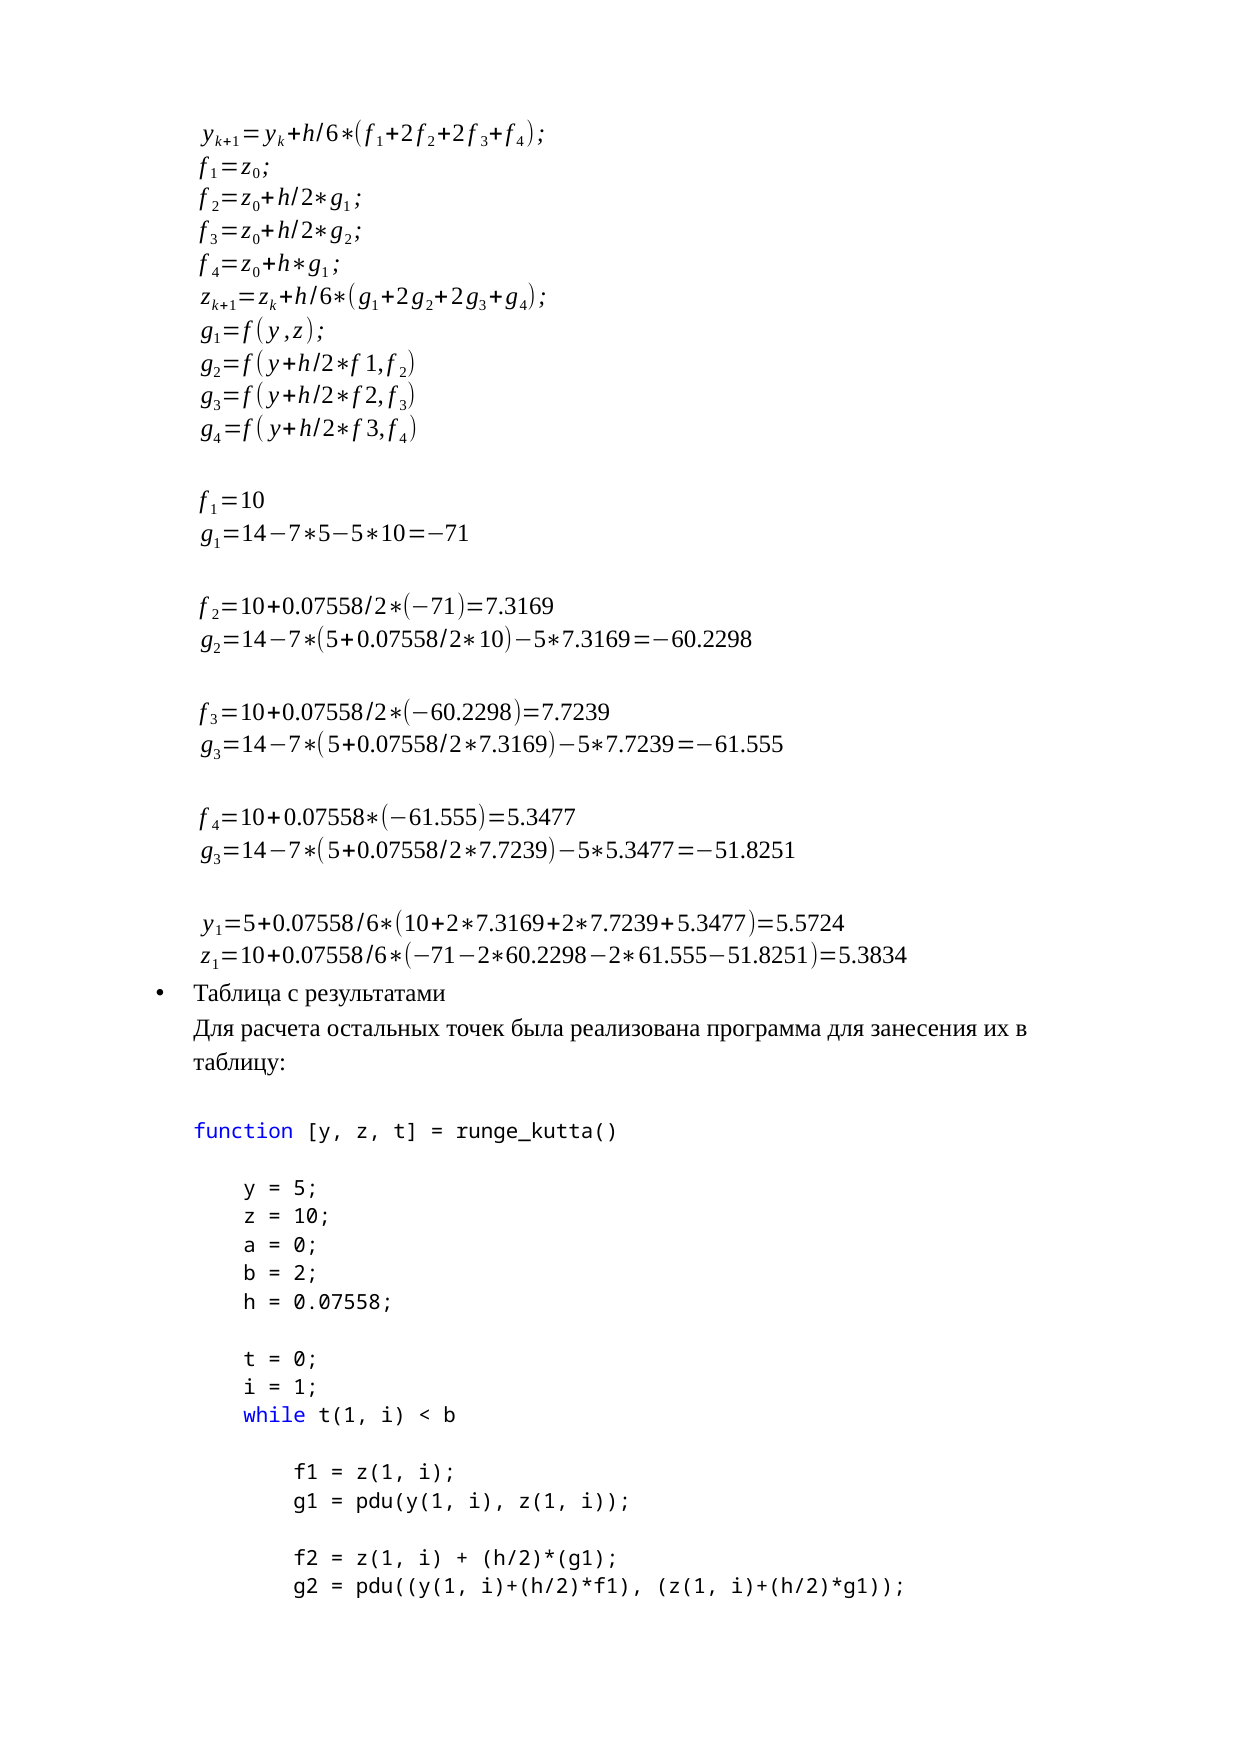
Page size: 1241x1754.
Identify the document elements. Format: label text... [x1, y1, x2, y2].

text f2 = z(1, i) + (h/2)*(g1); [193, 1543, 1122, 1571]
text h = 0.07558; [193, 1287, 1122, 1315]
list Для расчета остальных точек была реализована программа для занесения их в таблицу: [156, 1013, 1122, 1076]
text z = 10; [193, 1202, 1122, 1230]
text function [y, z, t] = runge_kutta() [193, 1116, 1122, 1145]
text g1 = pdu(y(1, i), z(1, i)); [193, 1486, 1122, 1514]
text while t(1, i) < b [193, 1401, 1122, 1429]
text t = 0; [193, 1344, 1122, 1372]
list Таблица с результатами [156, 978, 1122, 1007]
text b = 2; [193, 1258, 1122, 1287]
text g2 = pdu((y(1, i)+(h/2)*f1), (z(1, i)+(h/2)*g1)); [193, 1571, 1122, 1600]
text i = 1; [193, 1372, 1122, 1401]
text y = 5; [193, 1173, 1122, 1202]
text f1 = z(1, i); [193, 1457, 1122, 1486]
text a = 0; [193, 1230, 1122, 1258]
